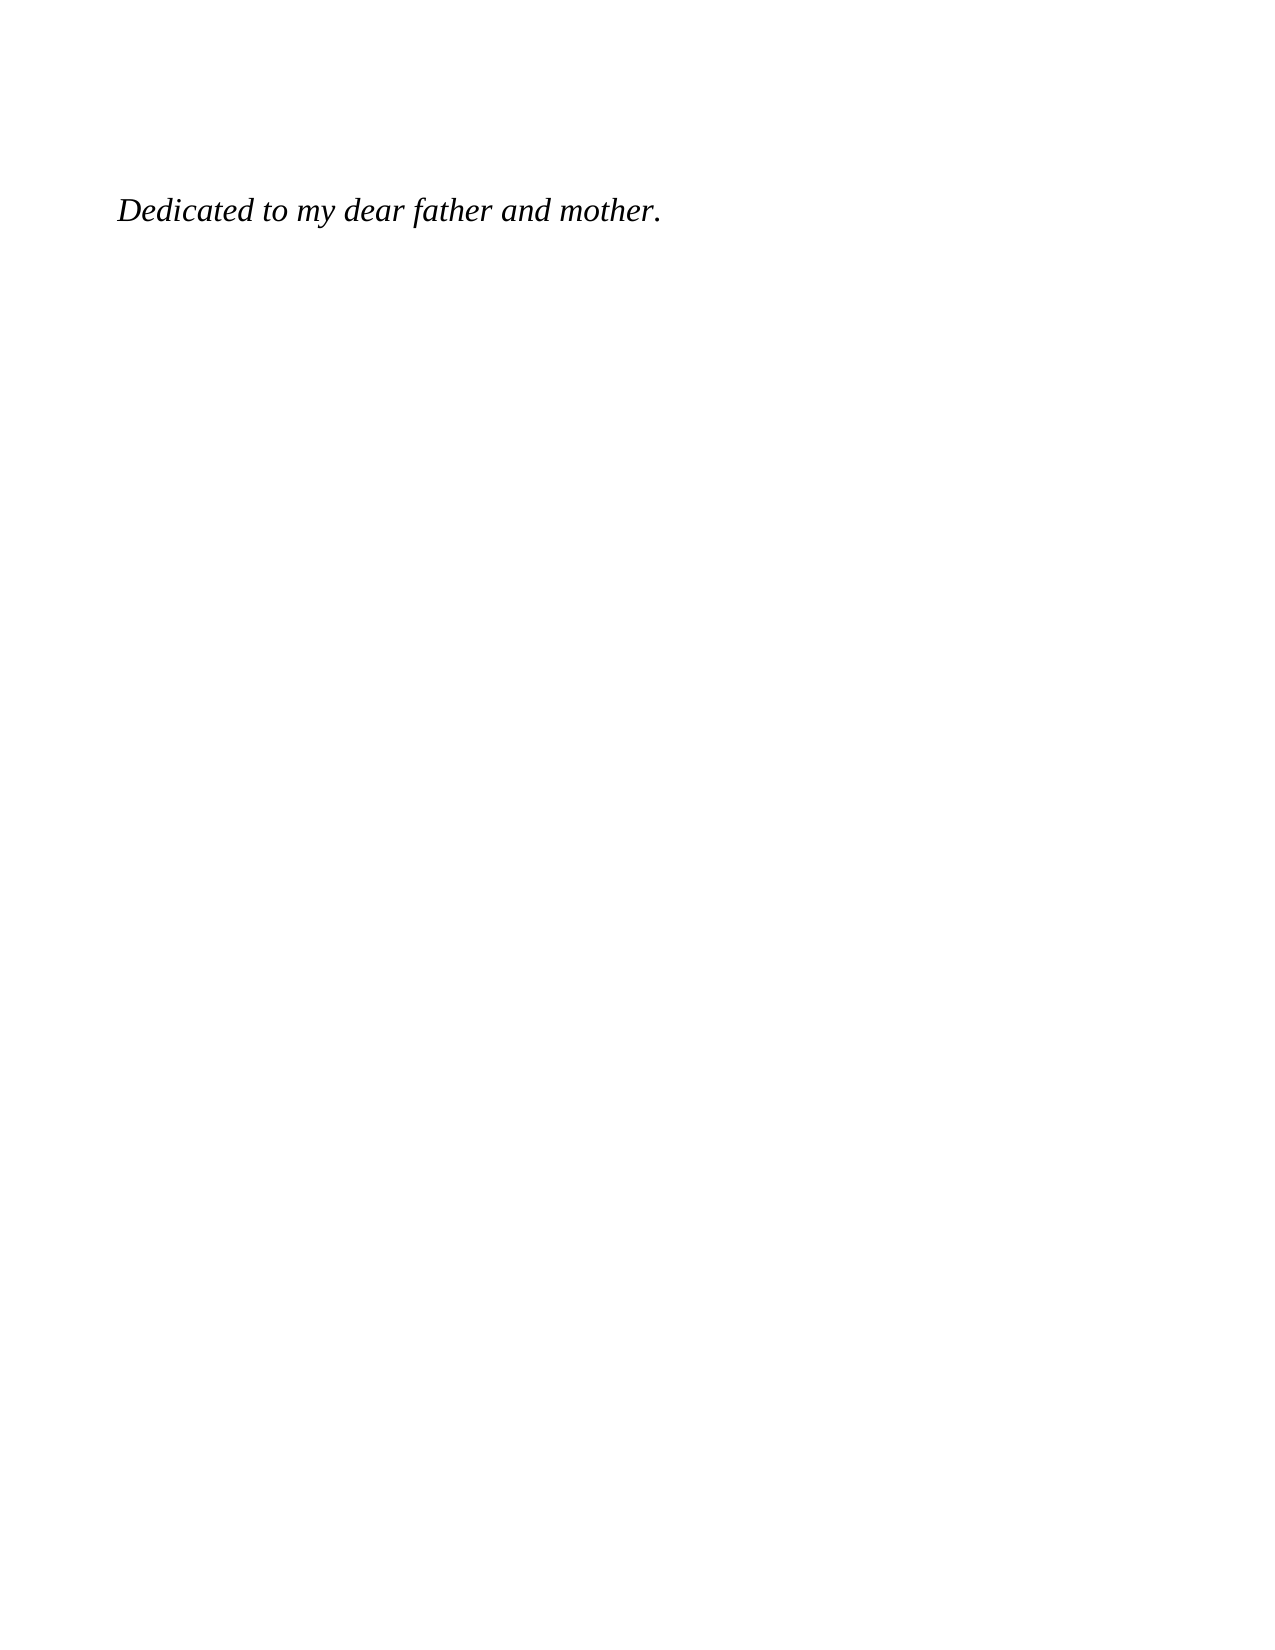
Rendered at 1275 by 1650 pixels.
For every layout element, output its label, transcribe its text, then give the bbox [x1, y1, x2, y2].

text Dedicated to my dear father and mother. [117, 192, 1157, 229]
